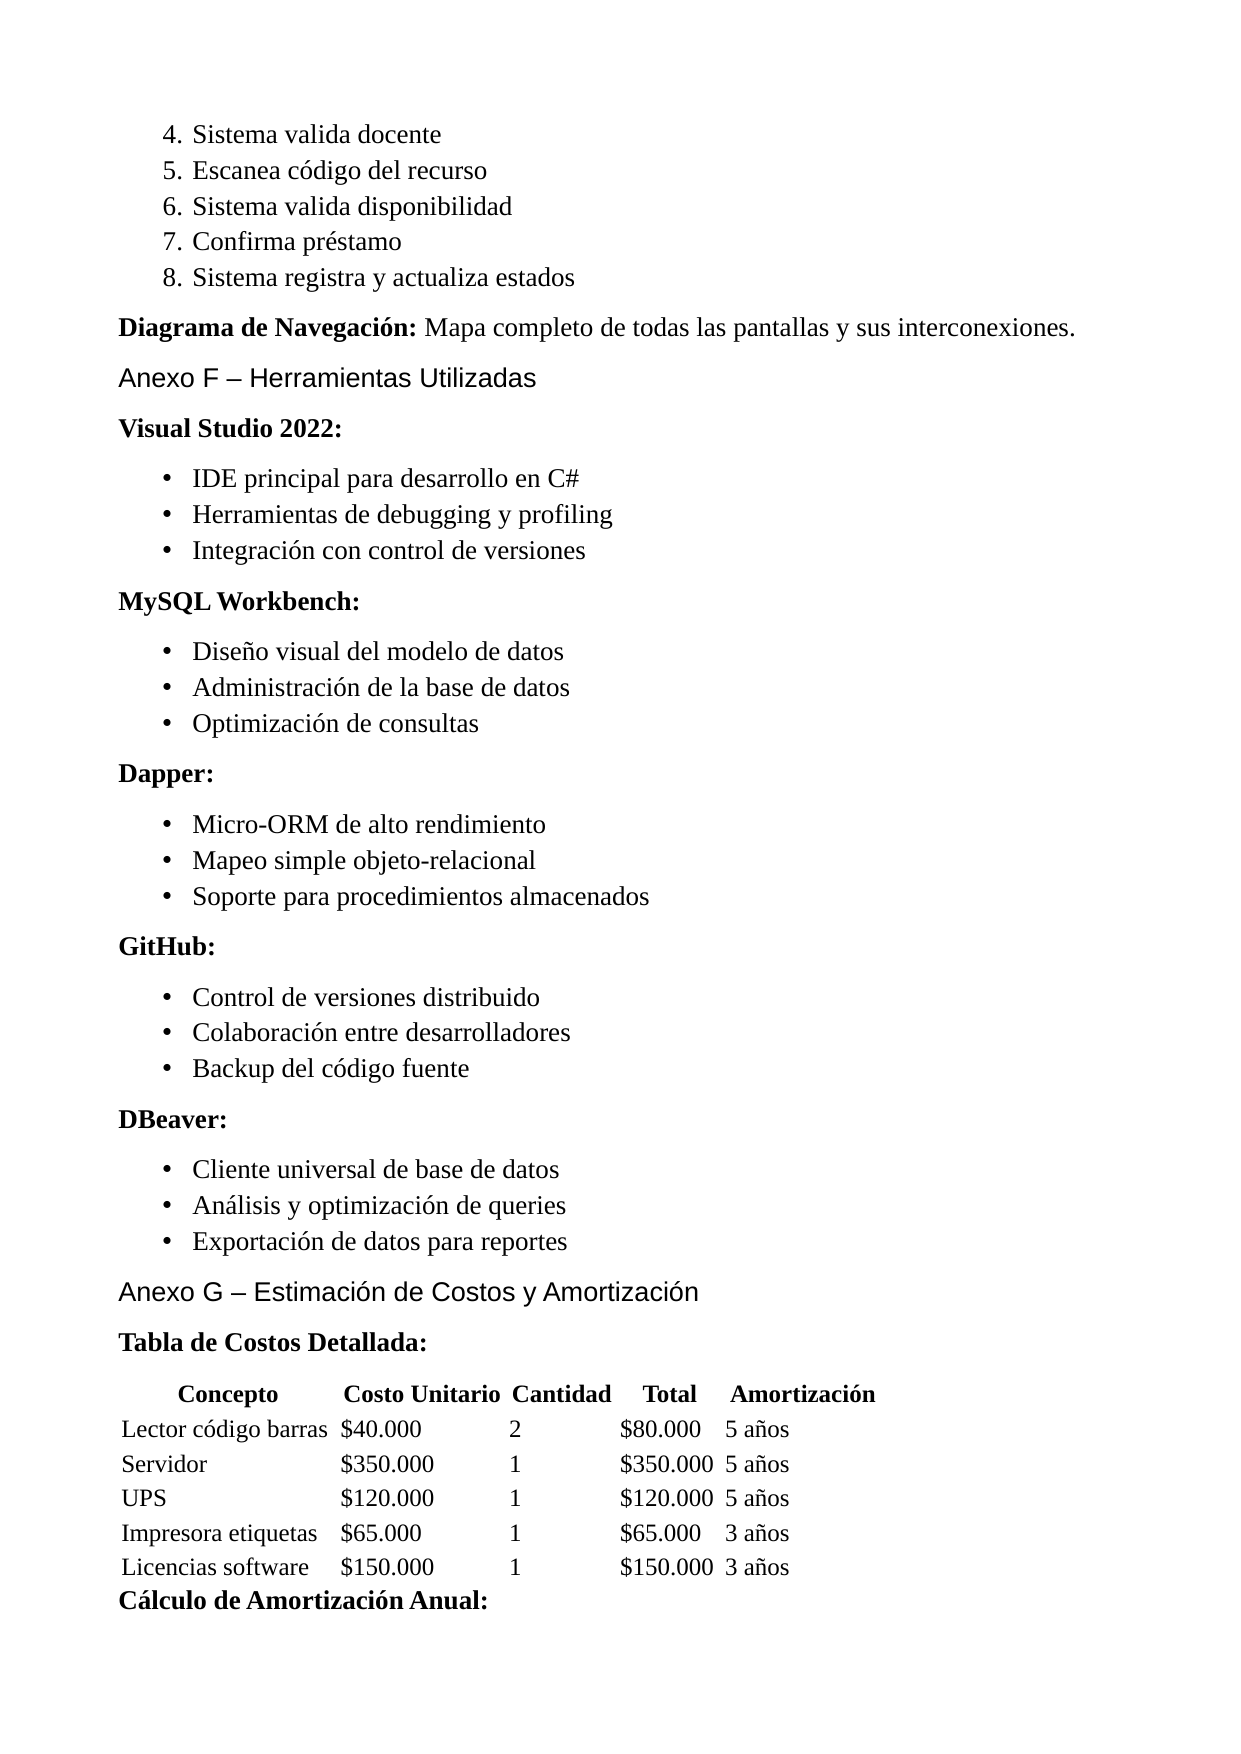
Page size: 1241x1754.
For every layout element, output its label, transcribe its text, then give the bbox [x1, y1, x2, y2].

text Dapper: [118, 758, 1122, 789]
subtitle Anexo G – Estimación de Costos y Amortización [118, 1276, 1122, 1307]
list Sistema valida disponibilidad [162, 189, 1122, 221]
list Cliente universal de base de datos [162, 1153, 1122, 1184]
table_cell Lector código barras [118, 1411, 337, 1446]
list Escanea código del recurso [162, 154, 1122, 185]
table_cell Licencias software [118, 1550, 337, 1584]
table_cell 1 [506, 1550, 617, 1584]
table_cell UPS [118, 1480, 337, 1515]
text MySQL Workbench: [118, 585, 1122, 616]
text Cálculo de Amortización Anual: [118, 1584, 1122, 1615]
table_header Concepto [118, 1377, 337, 1411]
table_cell 1 [506, 1515, 617, 1549]
table_cell $150.000 [338, 1550, 506, 1584]
list Soporte para procedimientos almacenados [162, 880, 1122, 911]
list Micro-ORM de alto rendimiento [162, 808, 1122, 839]
table_cell $65.000 [617, 1515, 722, 1549]
table_cell 5 años [722, 1446, 883, 1480]
subtitle Anexo F – Herramientas Utilizadas [118, 362, 1122, 393]
list Mapeo simple objeto-relacional [162, 844, 1122, 875]
table_cell $350.000 [617, 1446, 722, 1480]
list Herramientas de debugging y profiling [162, 498, 1122, 530]
table_cell $120.000 [617, 1480, 722, 1515]
table_cell 3 años [722, 1550, 883, 1584]
list Diseño visual del modelo de datos [162, 635, 1122, 666]
table_header Costo Unitario [338, 1377, 506, 1411]
list Administración de la base de datos [162, 671, 1122, 702]
table_header Amortización [722, 1377, 883, 1411]
table_cell 3 años [722, 1515, 883, 1549]
list Backup del código fuente [162, 1052, 1122, 1084]
text DBeaver: [118, 1103, 1122, 1134]
text Tabla de Costos Detallada: [118, 1326, 1122, 1357]
list Integración con control de versiones [162, 534, 1122, 566]
table_cell 2 [506, 1411, 617, 1446]
table_cell $40.000 [338, 1411, 506, 1446]
list Sistema registra y actualiza estados [162, 261, 1122, 292]
table_header Cantidad [506, 1377, 617, 1411]
list IDE principal para desarrollo en C# [162, 462, 1122, 494]
table_cell $150.000 [617, 1550, 722, 1584]
table_cell $350.000 [338, 1446, 506, 1480]
table_header Total [617, 1377, 722, 1411]
list Control de versiones distribuido [162, 981, 1122, 1012]
text Diagrama de Navegación: Mapa completo de todas las pantallas y sus interconexiones. [118, 311, 1122, 342]
list Exportación de datos para reportes [162, 1225, 1122, 1256]
table_cell Impresora etiquetas [118, 1515, 337, 1549]
list Optimización de consultas [162, 707, 1122, 738]
list Colaboración entre desarrolladores [162, 1017, 1122, 1048]
list Sistema valida docente [162, 118, 1122, 149]
table_cell $120.000 [338, 1480, 506, 1515]
table_cell 5 años [722, 1480, 883, 1515]
list Confirma préstamo [162, 225, 1122, 256]
table_cell $80.000 [617, 1411, 722, 1446]
text Visual Studio 2022: [118, 412, 1122, 443]
table_cell $65.000 [338, 1515, 506, 1549]
list Análisis y optimización de queries [162, 1189, 1122, 1221]
table_cell 5 años [722, 1411, 883, 1446]
table_cell 1 [506, 1480, 617, 1515]
table_cell 1 [506, 1446, 617, 1480]
table_cell Servidor [118, 1446, 337, 1480]
text GitHub: [118, 930, 1122, 961]
